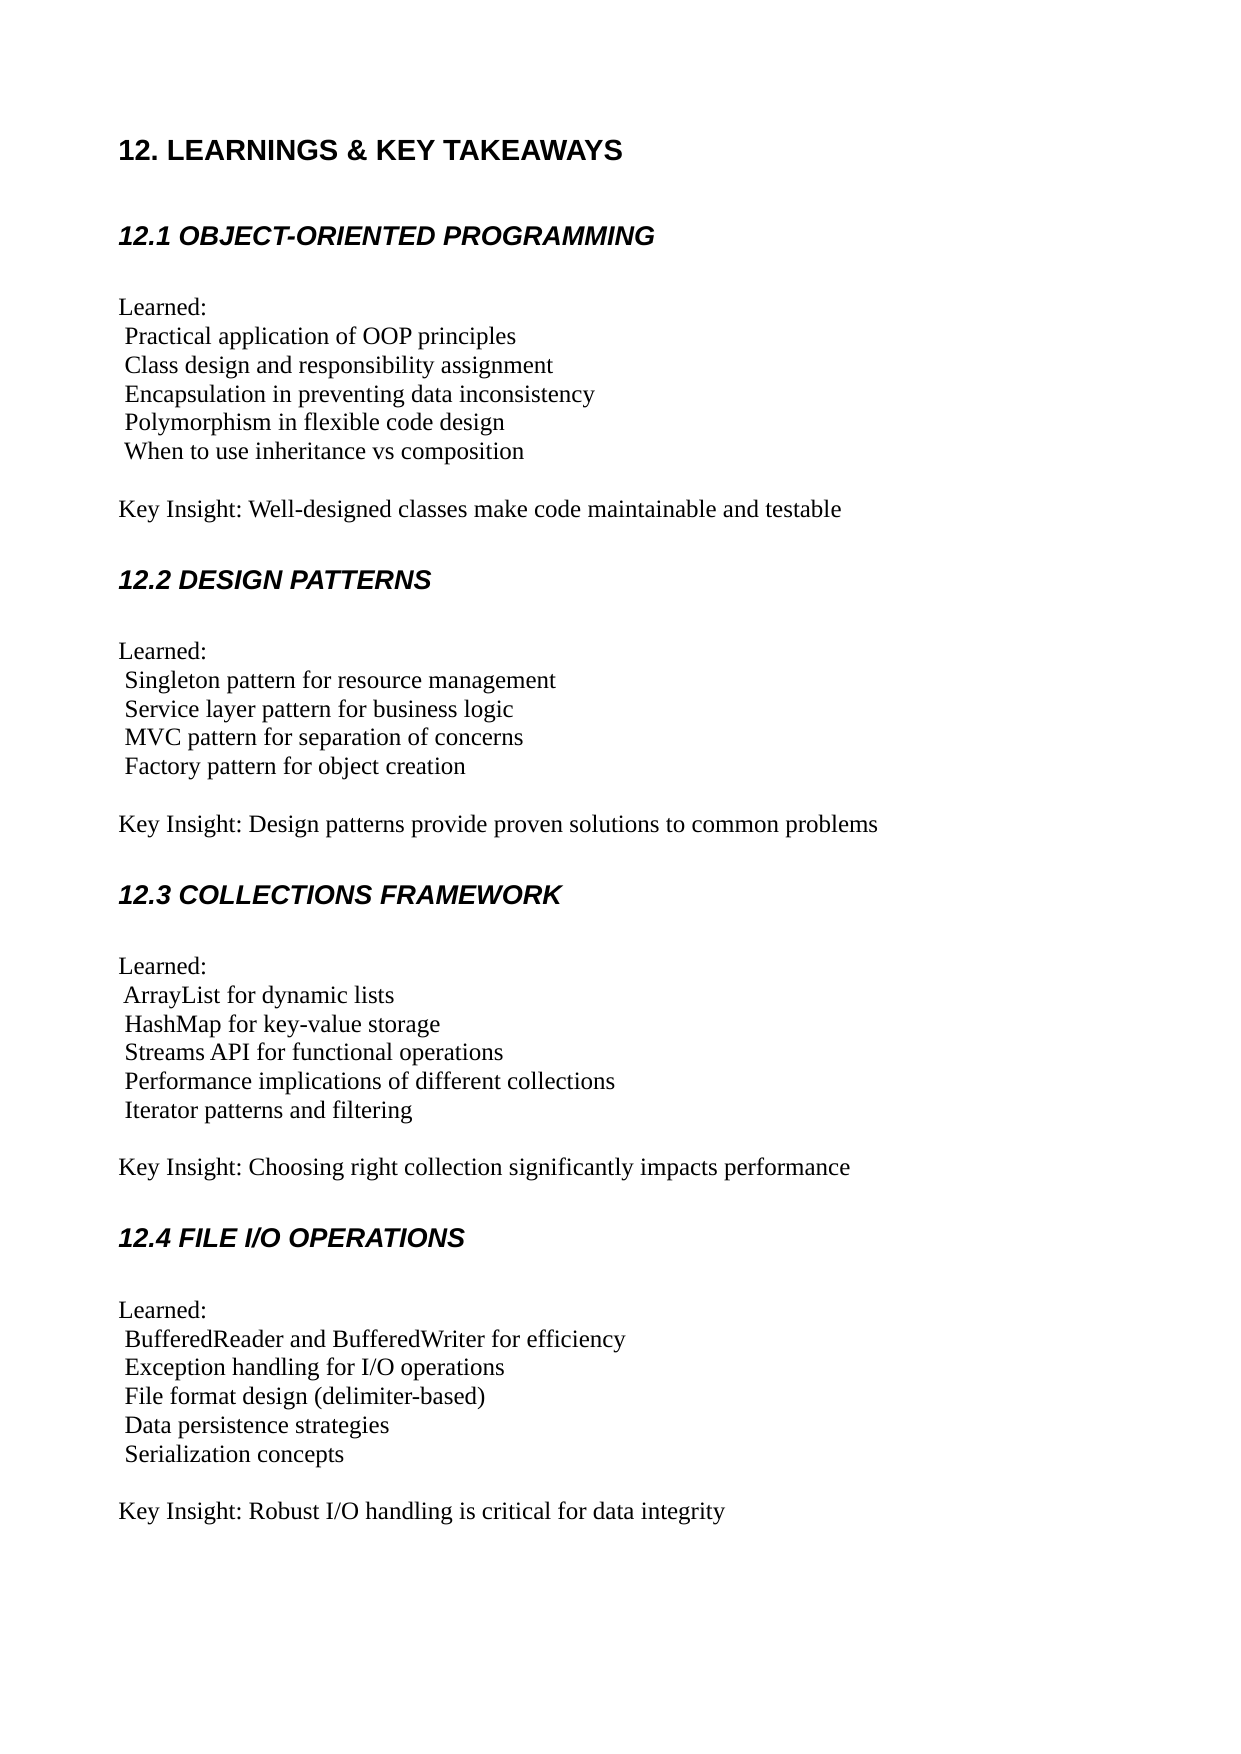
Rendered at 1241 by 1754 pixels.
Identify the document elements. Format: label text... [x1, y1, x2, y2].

text Exception handling for I/O operations [118, 1352, 1122, 1381]
text Iterator patterns and filtering [118, 1095, 1122, 1124]
text BufferedReader and BufferedWriter for efficiency [118, 1324, 1122, 1352]
subtitle 12.4 FILE I/O OPERATIONS [118, 1222, 1122, 1254]
text Key Insight: Robust I/O handling is critical for data integrity [118, 1496, 1122, 1525]
text Data persistence strategies [118, 1410, 1122, 1439]
subtitle 12.2 DESIGN PATTERNS [118, 564, 1122, 595]
text Polymorphism in flexible code design [118, 407, 1122, 436]
subtitle 12. LEARNINGS & KEY TAKEAWAYS [118, 133, 1122, 166]
text Key Insight: Well-designed classes make code maintainable and testable [118, 494, 1122, 522]
text Singleton pattern for resource management [118, 665, 1122, 694]
text Encapsulation in preventing data inconsistency [118, 379, 1122, 407]
subtitle 12.1 OBJECT-ORIENTED PROGRAMMING [118, 220, 1122, 251]
text ArrayList for dynamic lists [118, 980, 1122, 1009]
text Serialization concepts [118, 1439, 1122, 1467]
subtitle 12.3 COLLECTIONS FRAMEWORK [118, 879, 1122, 910]
text Streams API for functional operations [118, 1037, 1122, 1066]
text Key Insight: Design patterns provide proven solutions to common problems [118, 809, 1122, 837]
text Class design and responsibility assignment [118, 350, 1122, 379]
text When to use inheritance vs composition [118, 436, 1122, 465]
text File format design (delimiter-based) [118, 1381, 1122, 1410]
text Learned: [118, 636, 1122, 665]
text Service layer pattern for business logic [118, 694, 1122, 722]
text Learned: [118, 1295, 1122, 1324]
text Performance implications of different collections [118, 1066, 1122, 1095]
text Factory pattern for object creation [118, 751, 1122, 780]
text MVC pattern for separation of concerns [118, 722, 1122, 751]
text Learned: [118, 951, 1122, 980]
text Learned: [118, 292, 1122, 321]
text Key Insight: Choosing right collection significantly impacts performance [118, 1152, 1122, 1181]
text Practical application of OOP principles [118, 321, 1122, 350]
text HashMap for key-value storage [118, 1009, 1122, 1037]
